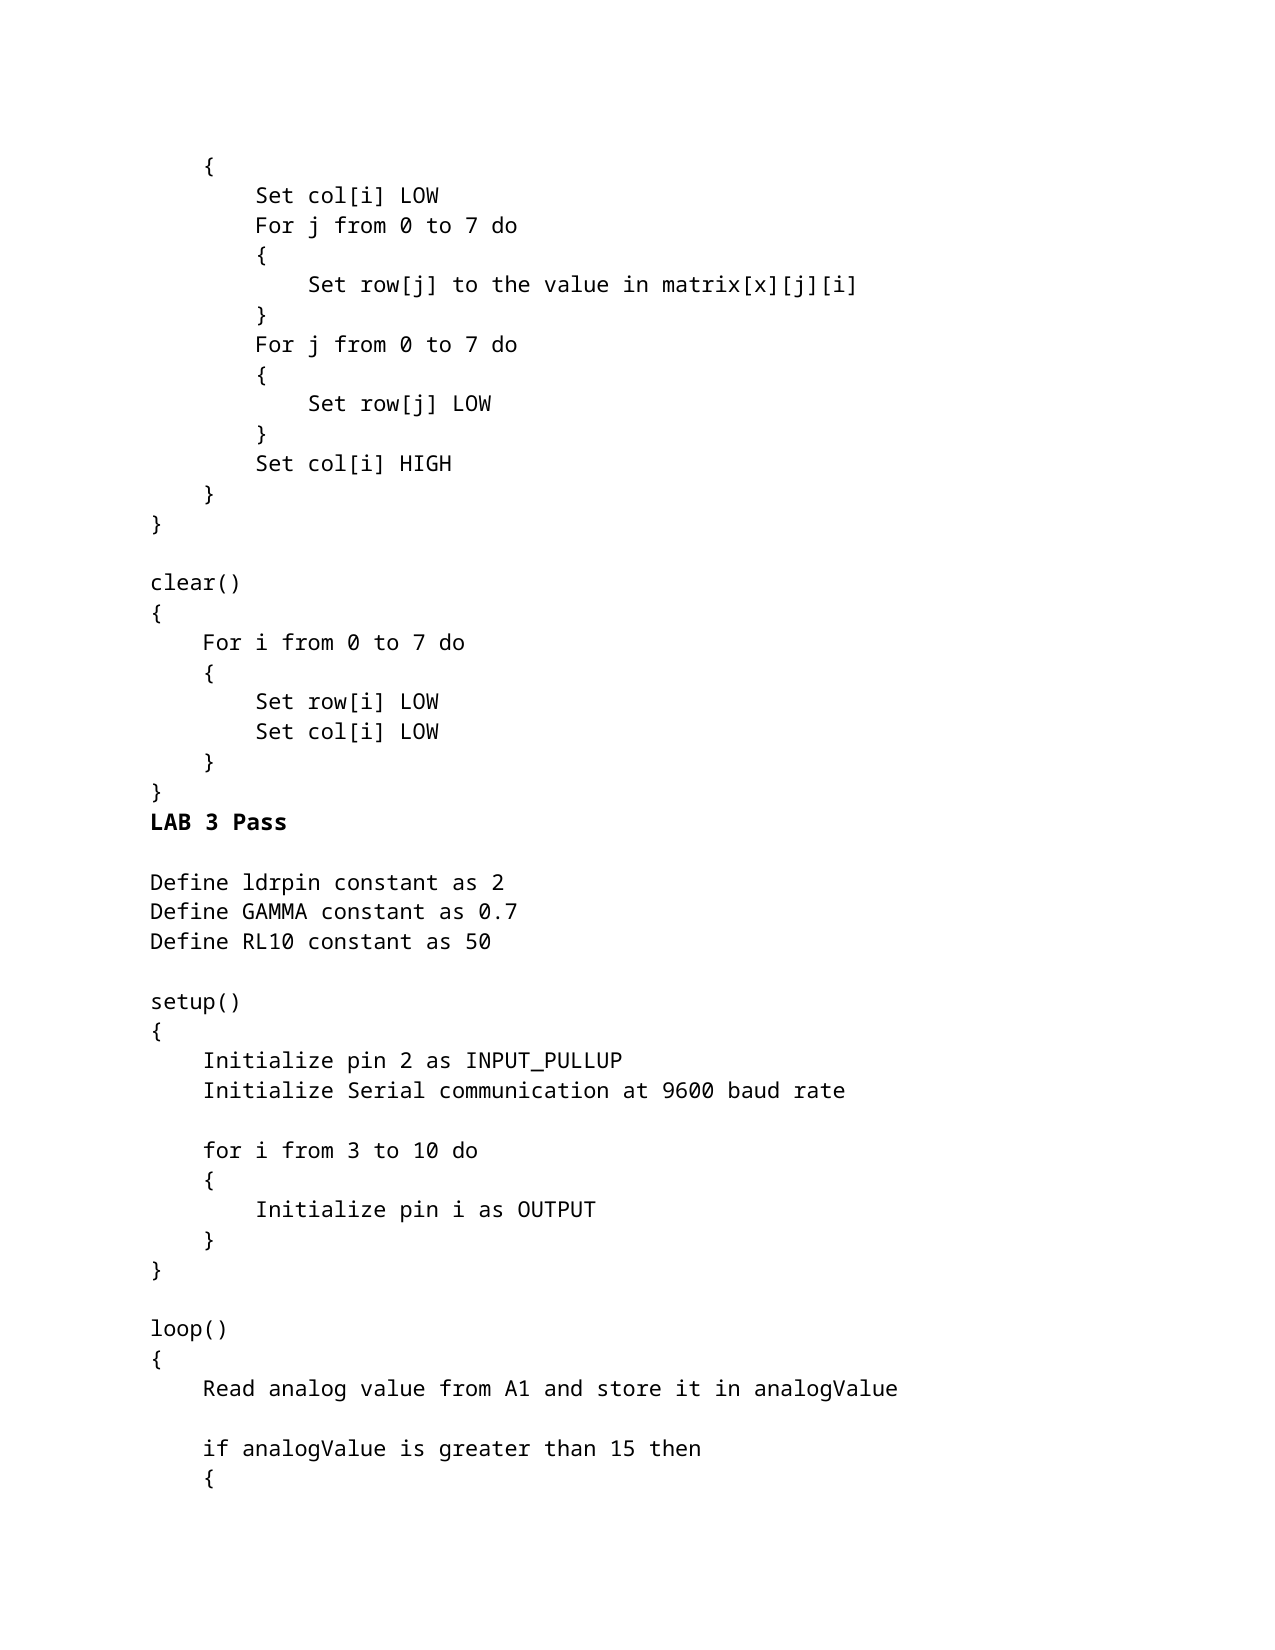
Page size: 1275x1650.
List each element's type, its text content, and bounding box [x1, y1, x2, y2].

text Set col[i] HIGH [150, 448, 1125, 478]
text For j from 0 to 7 do [150, 329, 1125, 358]
text { [150, 1164, 1125, 1194]
text Initialize pin 2 as INPUT_PULLUP [150, 1045, 1125, 1075]
text setup() [150, 986, 1125, 1015]
text Set row[i] LOW [150, 686, 1125, 716]
text } [150, 776, 1125, 805]
text { [150, 358, 1125, 388]
text { [150, 656, 1125, 686]
text { [150, 1462, 1125, 1492]
text } [150, 478, 1125, 507]
text Set col[i] LOW [150, 180, 1125, 209]
text For i from 0 to 7 do [150, 627, 1125, 656]
text for i from 3 to 10 do [150, 1134, 1125, 1164]
text Set row[j] LOW [150, 388, 1125, 418]
text { [150, 1343, 1125, 1373]
text Initialize pin i as OUTPUT [150, 1194, 1125, 1224]
text Define ldrpin constant as 2 [150, 866, 1125, 896]
text For j from 0 to 7 do [150, 209, 1125, 239]
text { [150, 597, 1125, 627]
text { [150, 1015, 1125, 1045]
text } [150, 1254, 1125, 1283]
text { [150, 150, 1125, 180]
text Set col[i] LOW [150, 716, 1125, 746]
text LAB 3 Pass [150, 805, 1125, 837]
text if analogValue is greater than 15 then [150, 1432, 1125, 1462]
text } [150, 299, 1125, 329]
text Define RL10 constant as 50 [150, 926, 1125, 956]
text loop() [150, 1313, 1125, 1343]
text { [150, 239, 1125, 269]
text Define GAMMA constant as 0.7 [150, 896, 1125, 926]
text } [150, 746, 1125, 776]
text } [150, 418, 1125, 448]
text Read analog value from A1 and store it in analogValue [150, 1373, 1125, 1403]
text } [150, 1224, 1125, 1254]
text } [150, 507, 1125, 537]
text Initialize Serial communication at 9600 baud rate [150, 1075, 1125, 1105]
text clear() [150, 567, 1125, 597]
text Set row[j] to the value in matrix[x][j][i] [150, 269, 1125, 299]
